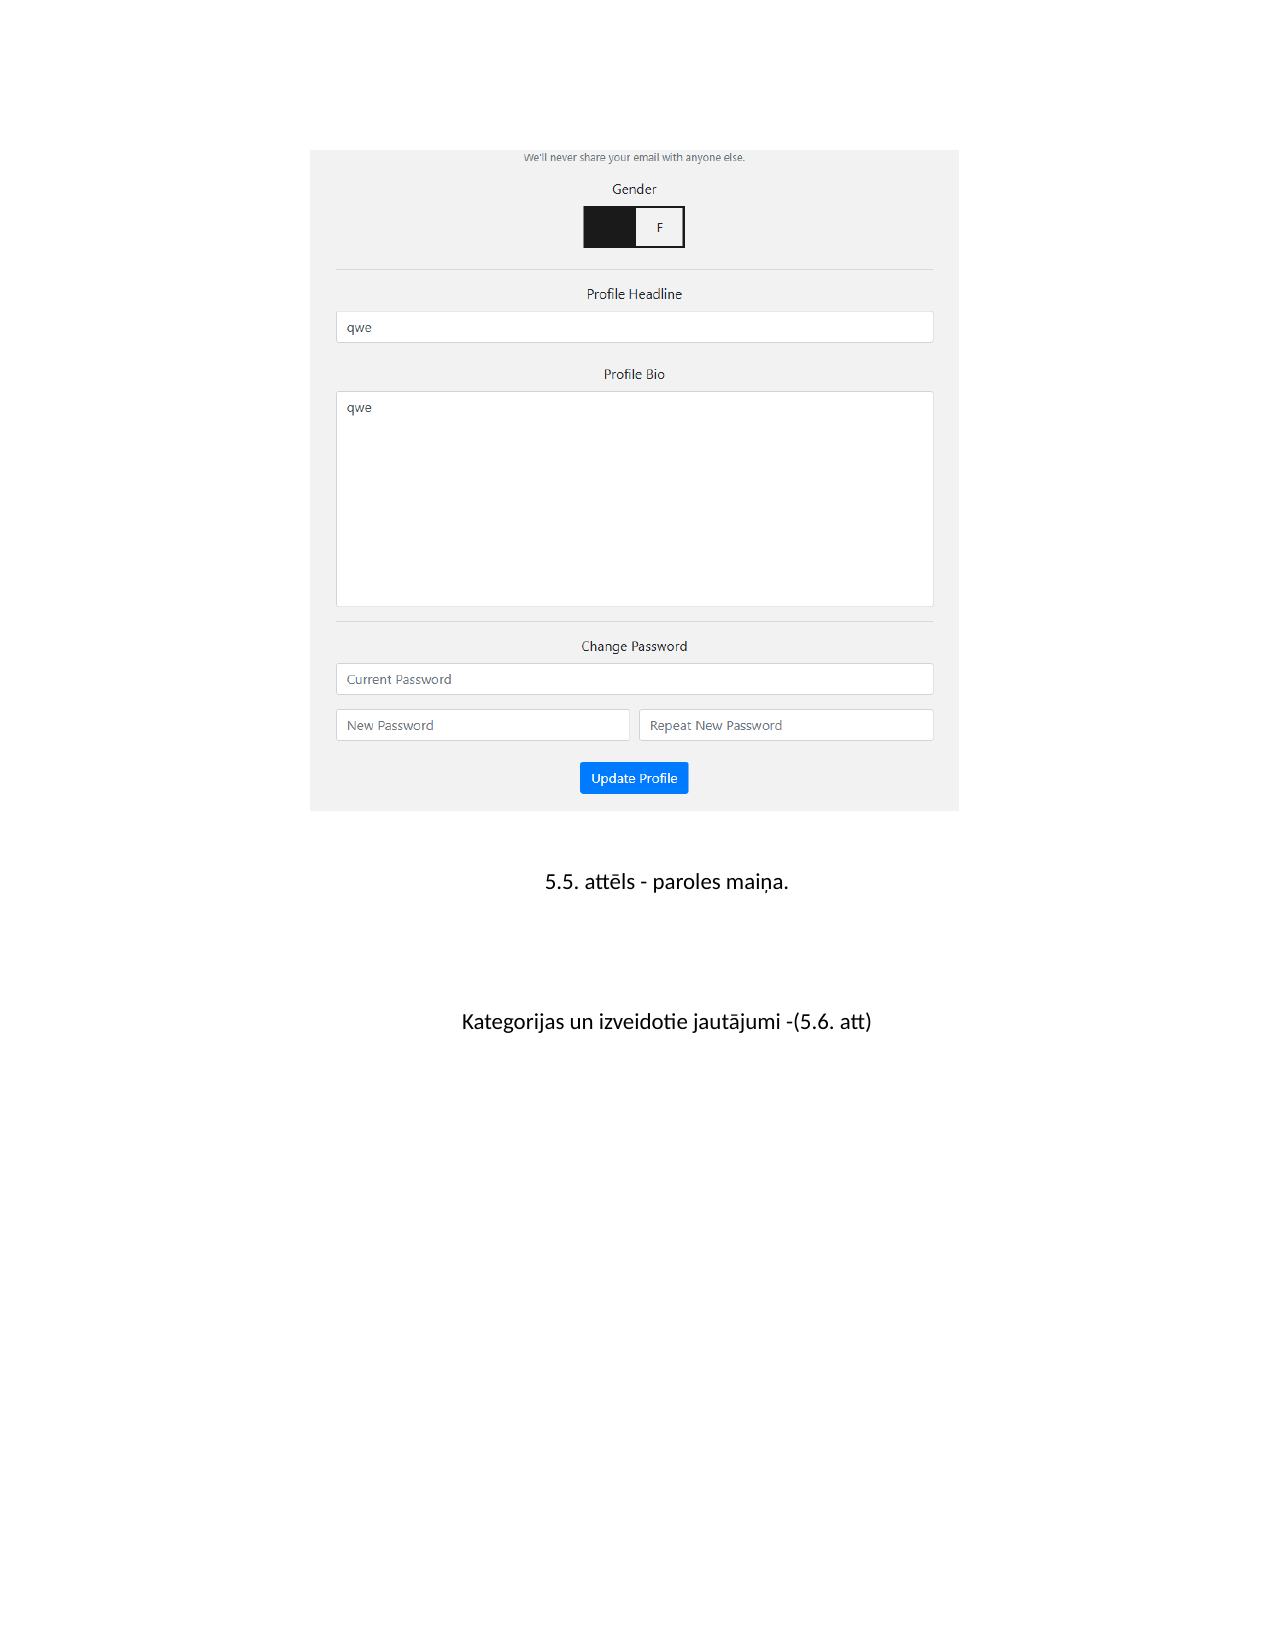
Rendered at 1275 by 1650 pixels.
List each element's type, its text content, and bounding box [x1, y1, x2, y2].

text Kategorijas un izveidotie jautājumi -(5.6. att) [150, 1007, 1125, 1035]
text 5.5. attēls - paroles maiņa. [150, 867, 1125, 895]
